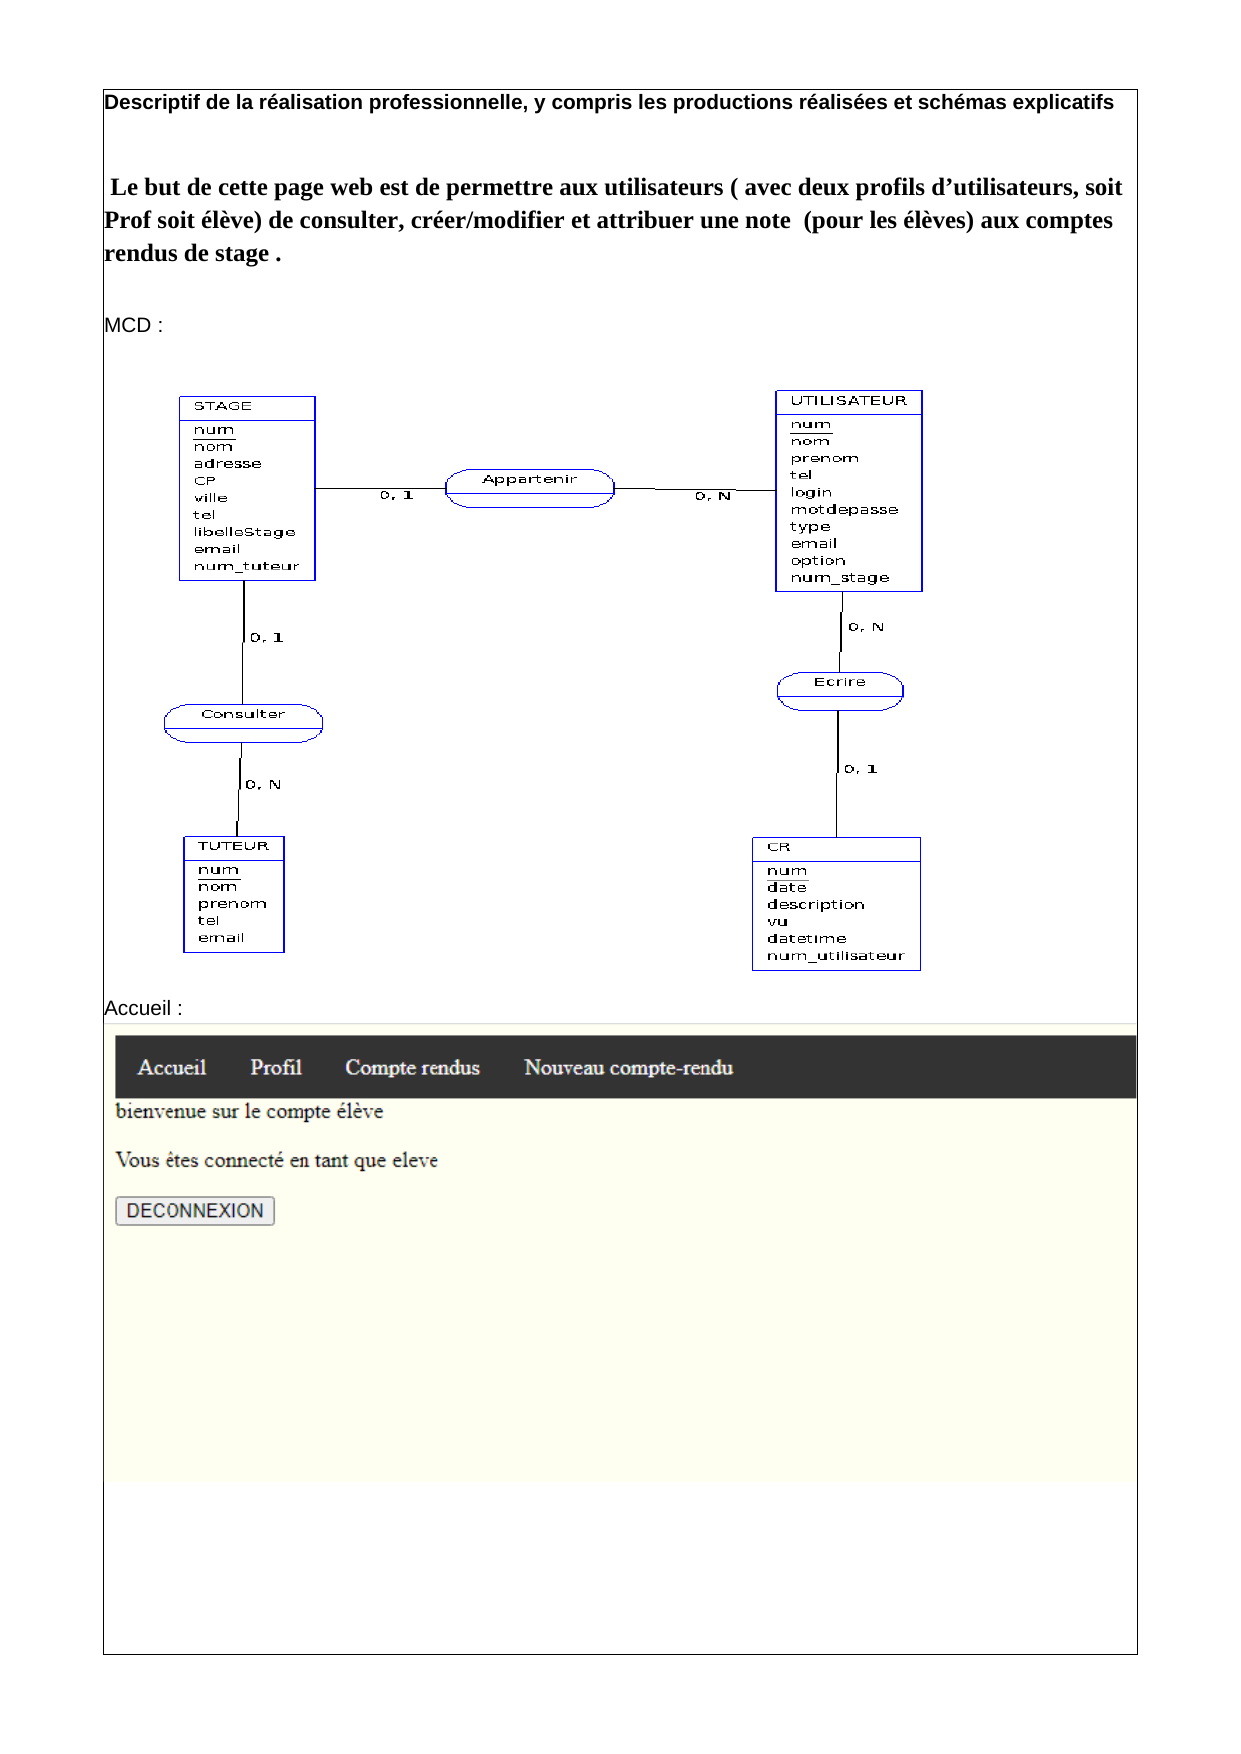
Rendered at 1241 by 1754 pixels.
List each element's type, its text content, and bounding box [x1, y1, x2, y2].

picture [104, 369, 1108, 990]
picture [103, 1023, 1137, 1482]
table_header Descriptif de la réalisation professionnelle, y compris les productions réalisées et schémas explicatifs Le but de cette page web est de permettre aux utilisateurs ( avec deux profils d’utilisateurs, soit Prof soit élève) de consulter, créer/modifier et attribuer une note (pour les élèves) aux comptes rendus de stage . MCD : Accueil : [104, 1482, 1137, 1654]
table_header Descriptif de la réalisation professionnelle, y compris les productions réalisées et schémas explicatifs Le but de cette page web est de permettre aux utilisateurs ( avec deux profils d’utilisateurs, soit Prof soit élève) de consulter, créer/modifier et attribuer une note (pour les élèves) aux comptes rendus de stage . MCD : Accueil : [104, 90, 1137, 1023]
